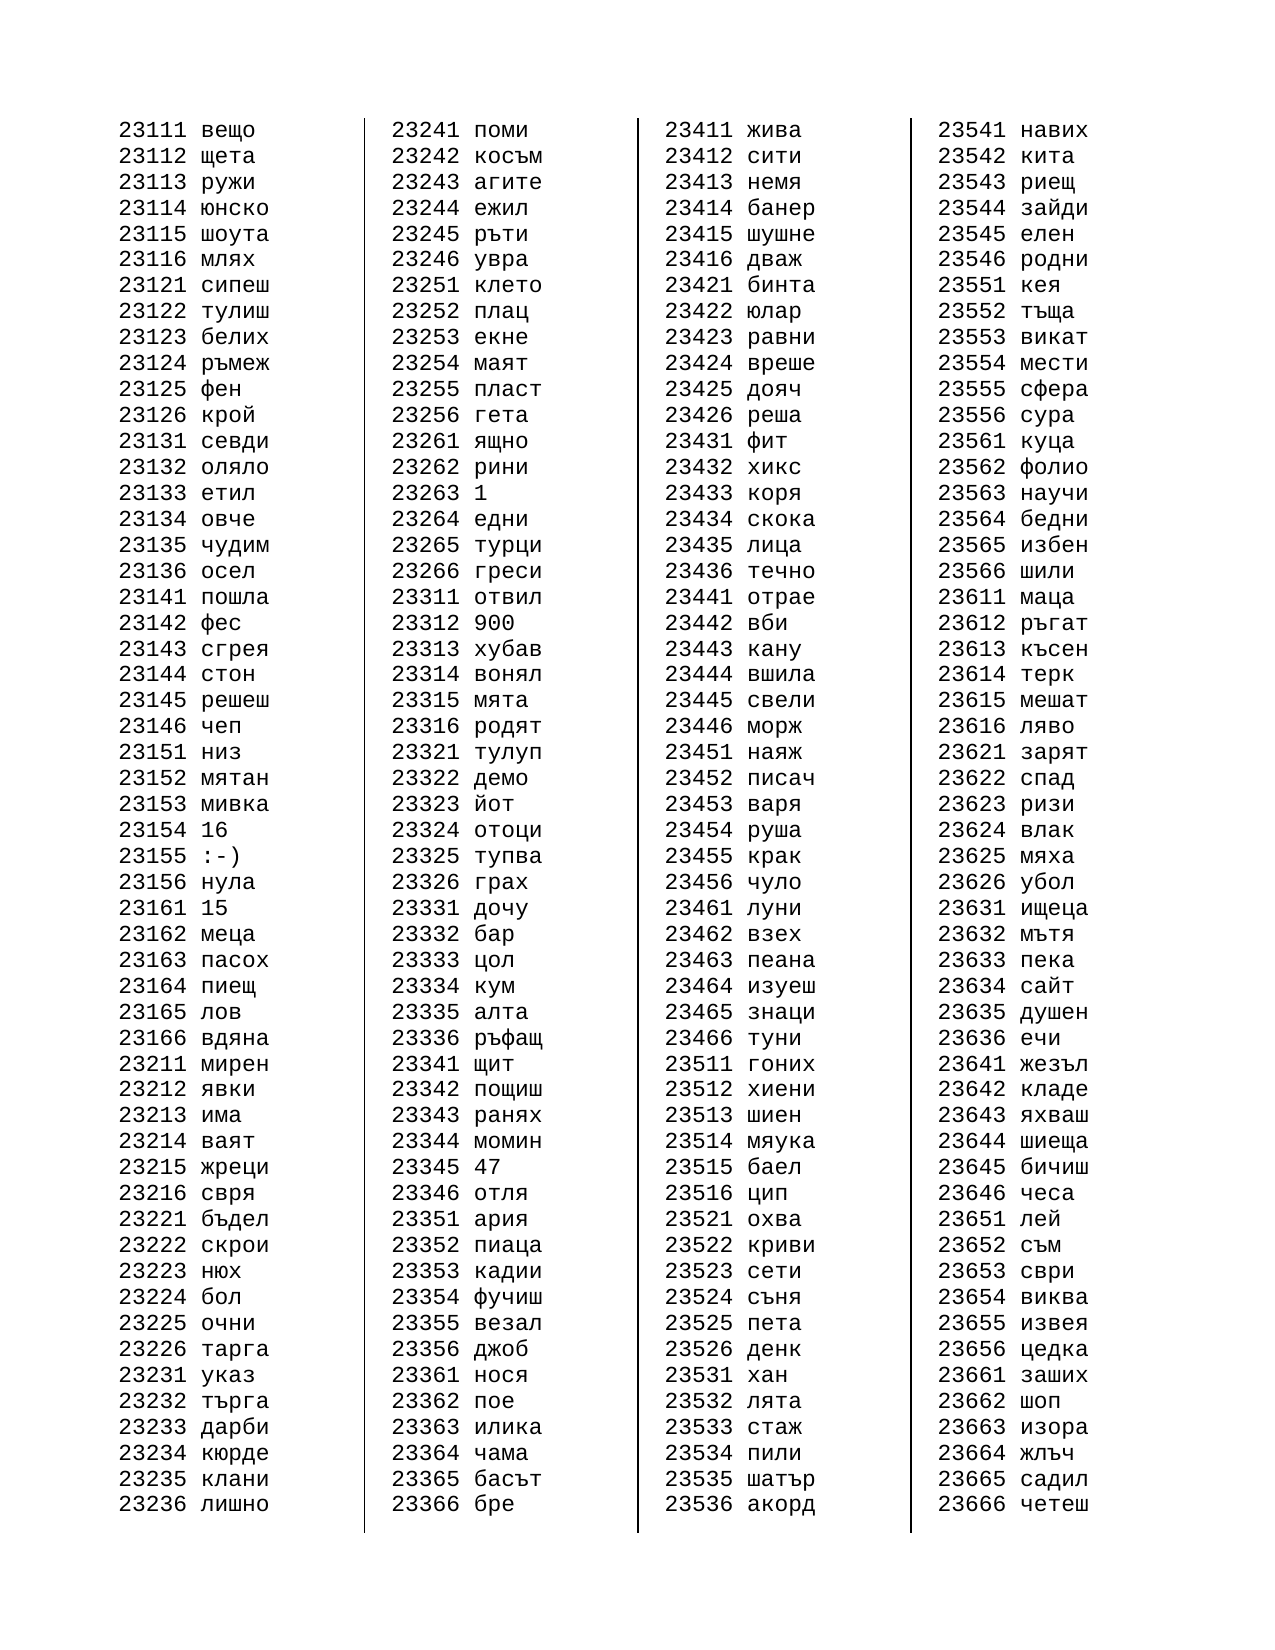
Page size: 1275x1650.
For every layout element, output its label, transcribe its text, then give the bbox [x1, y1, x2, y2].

text 23263 1 [391, 481, 610, 507]
text 23234 кюрде [118, 1441, 337, 1467]
text 23241 поми [391, 118, 610, 144]
text 23253 екне [391, 326, 610, 352]
text 23135 чудим [118, 533, 337, 559]
text 23235 клани [118, 1467, 337, 1493]
text 23353 кадии [391, 1259, 610, 1285]
text 23631 ищеца [937, 896, 1157, 922]
text 23421 бинта [664, 274, 883, 300]
text 23146 чеп [118, 715, 337, 741]
text 23315 мята [391, 689, 610, 715]
text 23162 меца [118, 922, 337, 948]
text 23221 бъдел [118, 1207, 337, 1233]
text 23425 дояч [664, 377, 883, 403]
text 23131 севди [118, 429, 337, 455]
text 23416 дваж [664, 248, 883, 274]
text 23535 шатър [664, 1467, 883, 1493]
text 23133 етил [118, 481, 337, 507]
text 23554 мести [937, 352, 1157, 377]
text 23615 мешат [937, 689, 1157, 715]
text 23414 банер [664, 196, 883, 222]
text 23214 ваят [118, 1130, 337, 1156]
text 23545 елен [937, 222, 1157, 248]
text 23412 сити [664, 144, 883, 170]
text 23125 фен [118, 377, 337, 403]
text 23644 шиеща [937, 1130, 1157, 1156]
text 23625 мяха [937, 844, 1157, 870]
text 23163 пасох [118, 948, 337, 974]
text 23515 баел [664, 1156, 883, 1182]
text 23666 четеш [937, 1493, 1157, 1519]
text 23411 жива [664, 118, 883, 144]
text 23326 грах [391, 870, 610, 896]
text 23226 тарга [118, 1337, 337, 1363]
text 23465 знаци [664, 1000, 883, 1026]
text 23264 едни [391, 507, 610, 533]
text 23361 нося [391, 1363, 610, 1389]
text 23553 викат [937, 326, 1157, 352]
text 23641 жезъл [937, 1052, 1157, 1078]
text 23556 сура [937, 403, 1157, 429]
text 23562 фолио [937, 455, 1157, 481]
text 23154 16 [118, 818, 337, 844]
text 23651 лей [937, 1207, 1157, 1233]
text 23251 клето [391, 274, 610, 300]
text 23232 търга [118, 1389, 337, 1415]
text 23466 туни [664, 1026, 883, 1052]
text 23423 равни [664, 326, 883, 352]
text 23653 сври [937, 1259, 1157, 1285]
text 23333 цол [391, 948, 610, 974]
text 23124 ръмеж [118, 352, 337, 377]
text 23542 кита [937, 144, 1157, 170]
text 23451 наяж [664, 741, 883, 767]
text 23314 вонял [391, 663, 610, 689]
text 23321 тулуп [391, 741, 610, 767]
text 23636 ечи [937, 1026, 1157, 1052]
text 23461 луни [664, 896, 883, 922]
text 23324 отоци [391, 818, 610, 844]
text 23536 акорд [664, 1493, 883, 1519]
text 23311 отвил [391, 585, 610, 611]
text 23246 увра [391, 248, 610, 274]
text 23456 чуло [664, 870, 883, 896]
text 23245 ръти [391, 222, 610, 248]
text 23455 крак [664, 844, 883, 870]
text 23514 мяука [664, 1130, 883, 1156]
text 23463 пеана [664, 948, 883, 974]
text 23435 лица [664, 533, 883, 559]
text 23522 криви [664, 1233, 883, 1259]
text 23645 бичиш [937, 1156, 1157, 1182]
text 23122 тулиш [118, 300, 337, 326]
text 23611 маца [937, 585, 1157, 611]
text 23424 вреше [664, 352, 883, 377]
text 23116 млях [118, 248, 337, 274]
text 23225 очни [118, 1311, 337, 1337]
text 23216 свря [118, 1182, 337, 1207]
text 23313 хубав [391, 637, 610, 663]
text 23111 вещо [118, 118, 337, 144]
text 23513 шиен [664, 1104, 883, 1130]
text 23646 чеса [937, 1182, 1157, 1207]
text 23254 маят [391, 352, 610, 377]
text 23363 илика [391, 1415, 610, 1441]
text 23342 пощиш [391, 1078, 610, 1104]
text 23355 везал [391, 1311, 610, 1337]
text 23534 пили [664, 1441, 883, 1467]
text 23252 плац [391, 300, 610, 326]
text 23365 басът [391, 1467, 610, 1493]
text 23341 щит [391, 1052, 610, 1078]
text 23261 ящно [391, 429, 610, 455]
text 23452 писач [664, 767, 883, 792]
text 23335 алта [391, 1000, 610, 1026]
text 23632 мътя [937, 922, 1157, 948]
text 23242 косъм [391, 144, 610, 170]
text 23524 съня [664, 1285, 883, 1311]
text 23351 ария [391, 1207, 610, 1233]
text 23413 немя [664, 170, 883, 196]
text 23233 дарби [118, 1415, 337, 1441]
text 23433 коря [664, 481, 883, 507]
text 23164 пиещ [118, 974, 337, 1000]
text 23151 низ [118, 741, 337, 767]
text 23664 жлъч [937, 1441, 1157, 1467]
text 23546 родни [937, 248, 1157, 274]
text 23344 момин [391, 1130, 610, 1156]
text 23141 пошла [118, 585, 337, 611]
text 23223 нюх [118, 1259, 337, 1285]
text 23656 цедка [937, 1337, 1157, 1363]
text 23626 убол [937, 870, 1157, 896]
text 23312 900 [391, 611, 610, 637]
text 23563 научи [937, 481, 1157, 507]
text 23543 риещ [937, 170, 1157, 196]
text 23454 руша [664, 818, 883, 844]
text 23655 извея [937, 1311, 1157, 1337]
text 23643 яхваш [937, 1104, 1157, 1130]
text 23354 фучиш [391, 1285, 610, 1311]
text 23356 джоб [391, 1337, 610, 1363]
text 23156 нула [118, 870, 337, 896]
text 23635 душен [937, 1000, 1157, 1026]
text 23121 сипеш [118, 274, 337, 300]
text 23322 демо [391, 767, 610, 792]
text 23564 бедни [937, 507, 1157, 533]
text 23362 пое [391, 1389, 610, 1415]
text 23552 тъща [937, 300, 1157, 326]
text 23334 кум [391, 974, 610, 1000]
text 23446 морж [664, 715, 883, 741]
text 23442 вби [664, 611, 883, 637]
text 23316 родят [391, 715, 610, 741]
text 23366 бре [391, 1493, 610, 1519]
text 23256 гета [391, 403, 610, 429]
text 23521 охва [664, 1207, 883, 1233]
text 23136 осел [118, 559, 337, 585]
text 23144 стон [118, 663, 337, 689]
text 23213 има [118, 1104, 337, 1130]
text 23445 свели [664, 689, 883, 715]
text 23444 вшила [664, 663, 883, 689]
text 23325 тупва [391, 844, 610, 870]
text 23663 изора [937, 1415, 1157, 1441]
text 23565 избен [937, 533, 1157, 559]
text 23243 агите [391, 170, 610, 196]
text 23265 турци [391, 533, 610, 559]
text 23431 фит [664, 429, 883, 455]
text 23623 ризи [937, 792, 1157, 818]
text 23336 ръфащ [391, 1026, 610, 1052]
text 23561 куца [937, 429, 1157, 455]
text 23161 15 [118, 896, 337, 922]
text 23262 рини [391, 455, 610, 481]
text 23434 скока [664, 507, 883, 533]
text 23114 юнско [118, 196, 337, 222]
text 23165 лов [118, 1000, 337, 1026]
text 23621 зарят [937, 741, 1157, 767]
text 23255 пласт [391, 377, 610, 403]
text 23123 белих [118, 326, 337, 352]
text 23236 лишно [118, 1493, 337, 1519]
text 23132 оляло [118, 455, 337, 481]
text 23231 указ [118, 1363, 337, 1389]
text 23511 гоних [664, 1052, 883, 1078]
text 23343 ранях [391, 1104, 610, 1130]
text 23244 ежил [391, 196, 610, 222]
text 23464 изуеш [664, 974, 883, 1000]
text 23443 кану [664, 637, 883, 663]
text 23211 мирен [118, 1052, 337, 1078]
text 23415 шушне [664, 222, 883, 248]
text 23551 кея [937, 274, 1157, 300]
text 23224 бол [118, 1285, 337, 1311]
text 23661 заших [937, 1363, 1157, 1389]
text 23633 пека [937, 948, 1157, 974]
text 23614 терк [937, 663, 1157, 689]
text 23113 ружи [118, 170, 337, 196]
text 23544 зайди [937, 196, 1157, 222]
text 23616 ляво [937, 715, 1157, 741]
text 23622 спад [937, 767, 1157, 792]
text 23665 садил [937, 1467, 1157, 1493]
text 23654 виква [937, 1285, 1157, 1311]
text 23364 чама [391, 1441, 610, 1467]
text 23155 :-) [118, 844, 337, 870]
text 23166 вдяна [118, 1026, 337, 1052]
text 23332 бар [391, 922, 610, 948]
text 23212 явки [118, 1078, 337, 1104]
text 23152 мятан [118, 767, 337, 792]
text 23266 греси [391, 559, 610, 585]
text 23642 кладе [937, 1078, 1157, 1104]
text 23115 шоута [118, 222, 337, 248]
text 23516 цип [664, 1182, 883, 1207]
text 23525 пета [664, 1311, 883, 1337]
text 23112 щета [118, 144, 337, 170]
text 23566 шили [937, 559, 1157, 585]
text 23613 късен [937, 637, 1157, 663]
text 23612 ръгат [937, 611, 1157, 637]
text 23422 юлар [664, 300, 883, 326]
text 23462 взех [664, 922, 883, 948]
text 23624 влак [937, 818, 1157, 844]
text 23531 хан [664, 1363, 883, 1389]
text 23532 лята [664, 1389, 883, 1415]
text 23634 сайт [937, 974, 1157, 1000]
text 23426 реша [664, 403, 883, 429]
text 23436 течно [664, 559, 883, 585]
text 23652 съм [937, 1233, 1157, 1259]
text 23331 дочу [391, 896, 610, 922]
text 23345 47 [391, 1156, 610, 1182]
text 23143 сгрея [118, 637, 337, 663]
text 23523 сети [664, 1259, 883, 1285]
text 23441 отрае [664, 585, 883, 611]
text 23555 сфера [937, 377, 1157, 403]
text 23541 навих [937, 118, 1157, 144]
text 23346 отля [391, 1182, 610, 1207]
text 23134 овче [118, 507, 337, 533]
text 23145 решеш [118, 689, 337, 715]
text 23153 мивка [118, 792, 337, 818]
text 23126 крой [118, 403, 337, 429]
text 23533 стаж [664, 1415, 883, 1441]
text 23215 жреци [118, 1156, 337, 1182]
text 23323 йот [391, 792, 610, 818]
text 23142 фес [118, 611, 337, 637]
text 23526 денк [664, 1337, 883, 1363]
text 23222 скрои [118, 1233, 337, 1259]
text 23352 пиаца [391, 1233, 610, 1259]
text 23662 шоп [937, 1389, 1157, 1415]
text 23512 хиени [664, 1078, 883, 1104]
text 23453 варя [664, 792, 883, 818]
text 23432 хикс [664, 455, 883, 481]
